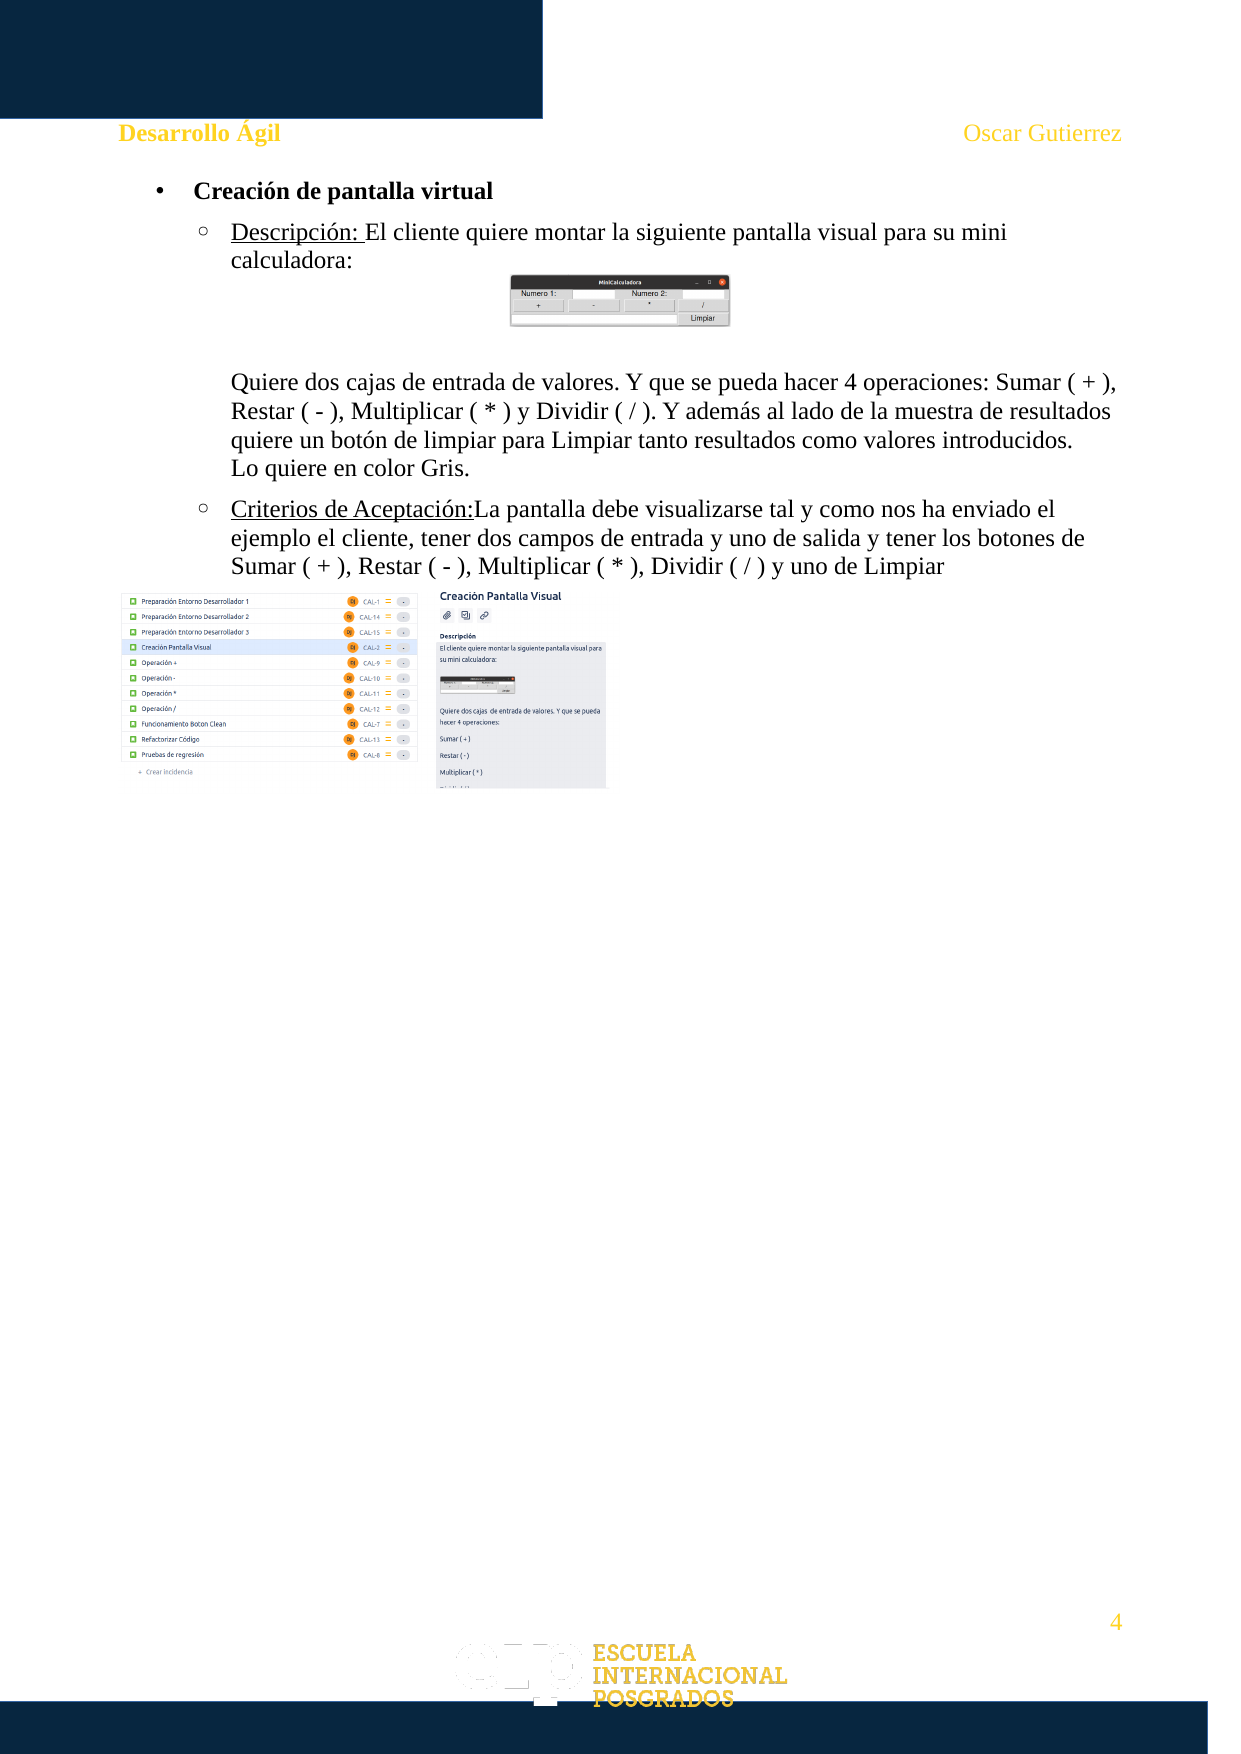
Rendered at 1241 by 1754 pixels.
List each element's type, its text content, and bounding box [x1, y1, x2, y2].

picture [118, 592, 620, 794]
list Quiere dos cajas de entrada de valores. Y que se pueda hacer 4 operaciones: Sumar ( + ), Restar ( - ), Multiplicar ( * ) y Dividir ( / ). Y además al lado de la muestra de resultados quiere un botón de limpiar para Limpiar tanto resultados como valores introducidos. Lo quiere en color Gris. [193, 367, 1122, 482]
list Creación de pantalla virtual [156, 176, 1122, 205]
picture [452, 1614, 788, 1712]
picture [509, 274, 731, 327]
list Descripción: El cliente quiere montar la siguiente pantalla visual para su mini calculadora: [193, 217, 1122, 274]
list Criterios de Aceptación:La pantalla debe visualizarse tal y como nos ha enviado el ejemplo el cliente, tener dos campos de entrada y uno de salida y tener los botones de Sumar ( + ), Restar ( - ), Multiplicar ( * ), Dividir ( / ) y uno de Limpiar [193, 494, 1122, 580]
